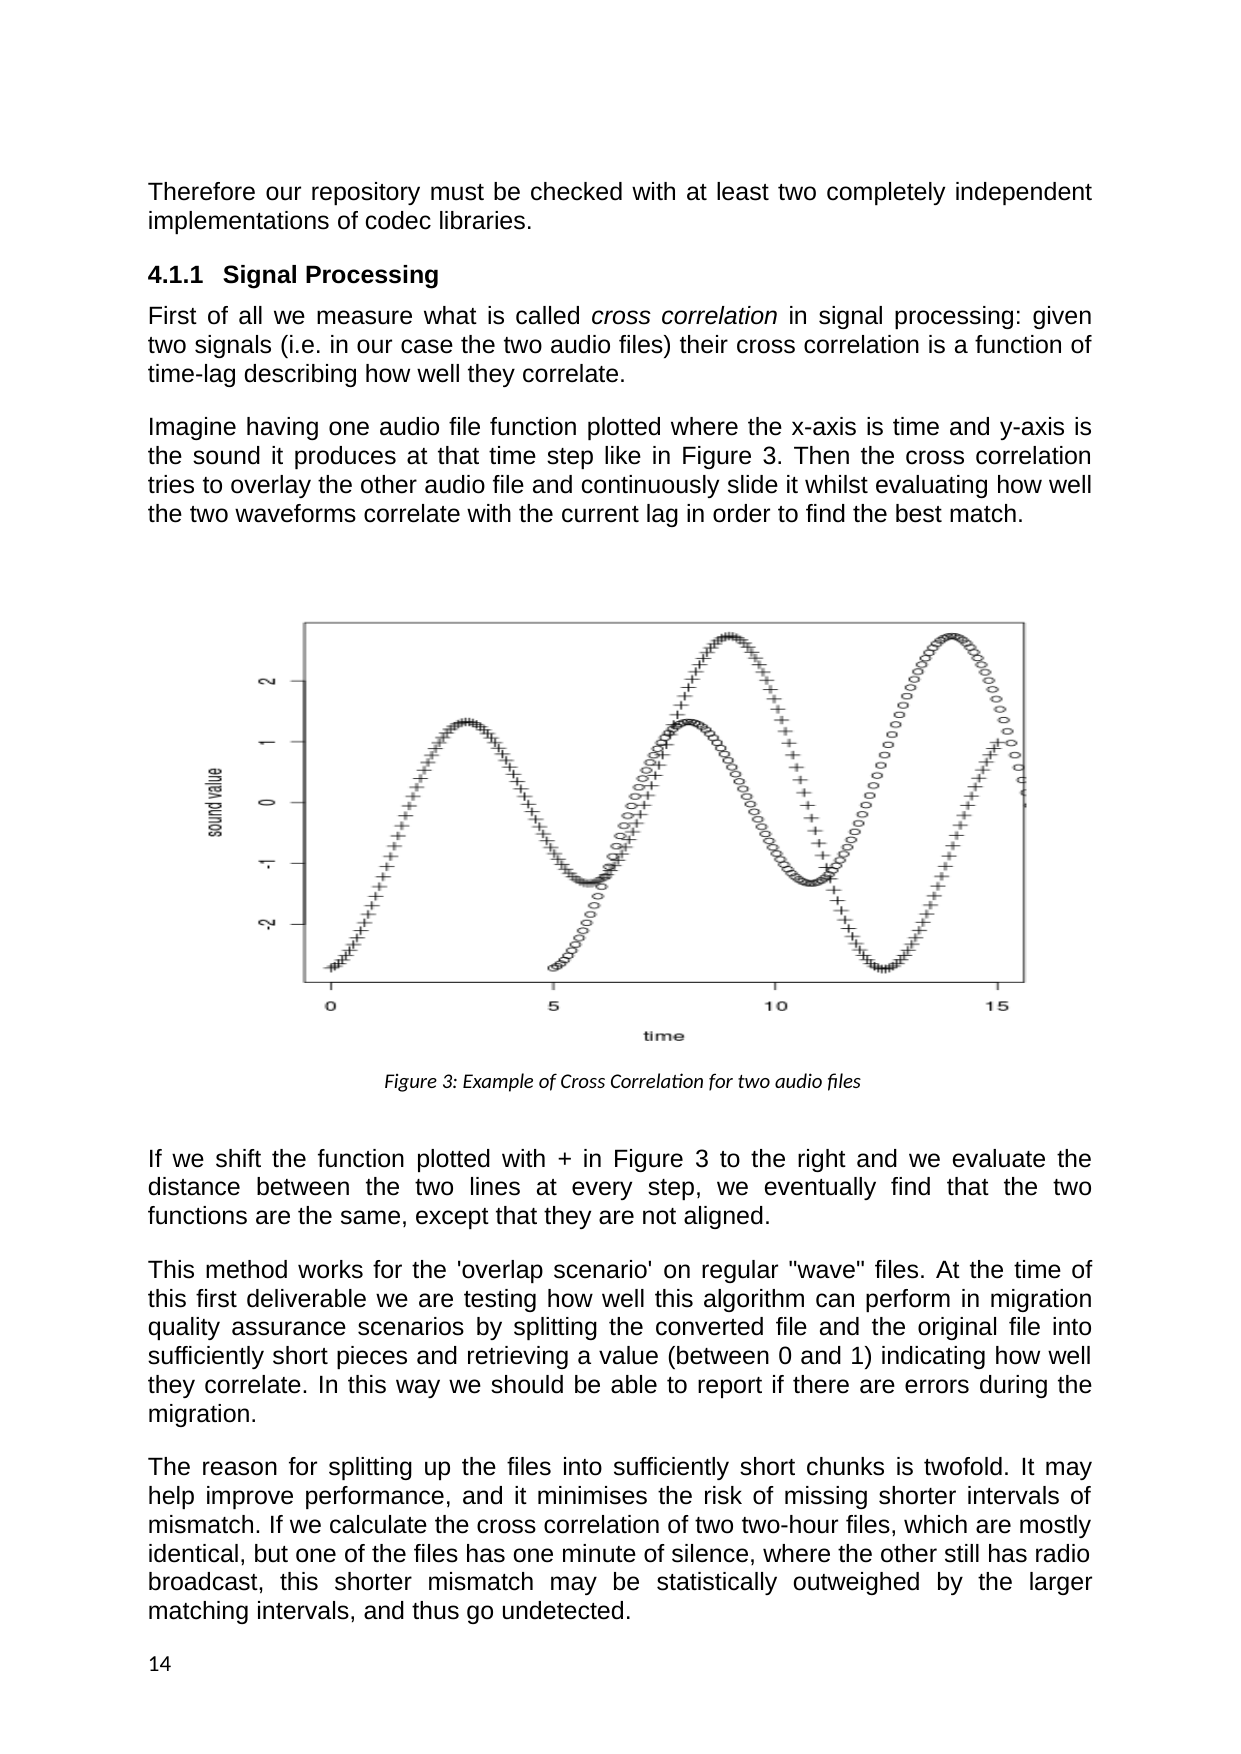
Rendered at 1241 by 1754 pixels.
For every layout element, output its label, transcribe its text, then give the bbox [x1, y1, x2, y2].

text Imagine having one audio file function plotted where the x-axis is time and y-axis is the sound it produces at that time step like in Figure 3. Then the cross correlation tries to overlay the other audio file and continuously slide it whilst evaluating how well the two waveforms correlate with the current lag in order to find the best match. [148, 412, 1092, 527]
subtitle Signal Processing [148, 260, 1092, 288]
text First of all we measure what is called cross correlation in signal processing: given two signals (i.e. in our case the two audio files) their cross correlation is a function of time-lag describing how well they correlate. [148, 301, 1092, 387]
text If we shift the function plotted with + in Figure 3 to the right and we evaluate the distance between the two lines at every step, we eventually find that the two functions are the same, except that they are not aligned. [148, 1144, 1092, 1230]
text Figure 3: Example of Cross Correlation for two audio files [180, 1068, 1067, 1094]
picture [198, 598, 1049, 1047]
text Therefore our repository must be checked with at least two completely independent implementations of codec libraries. [148, 177, 1092, 235]
text The reason for splitting up the files into sufficiently short chunks is twofold. It may help improve performance, and it minimises the risk of missing shorter intervals of mismatch. If we calculate the cross correlation of two two-hour files, which are mostly identical, but one of the files has one minute of silence, where the other still has radio broadcast, this shorter mismatch may be statistically outweighed by the larger matching intervals, and thus go undetected. [148, 1452, 1092, 1625]
text This method works for the 'overlap scenario' on regular "wave" files. At the time of this first deliverable we are testing how well this algorithm can perform in migration quality assurance scenarios by splitting the converted file and the original file into sufficiently short pieces and retrieving a value (between 0 and 1) indicating how well they correlate. In this way we should be able to report if there are errors during the migration. [148, 1255, 1092, 1427]
